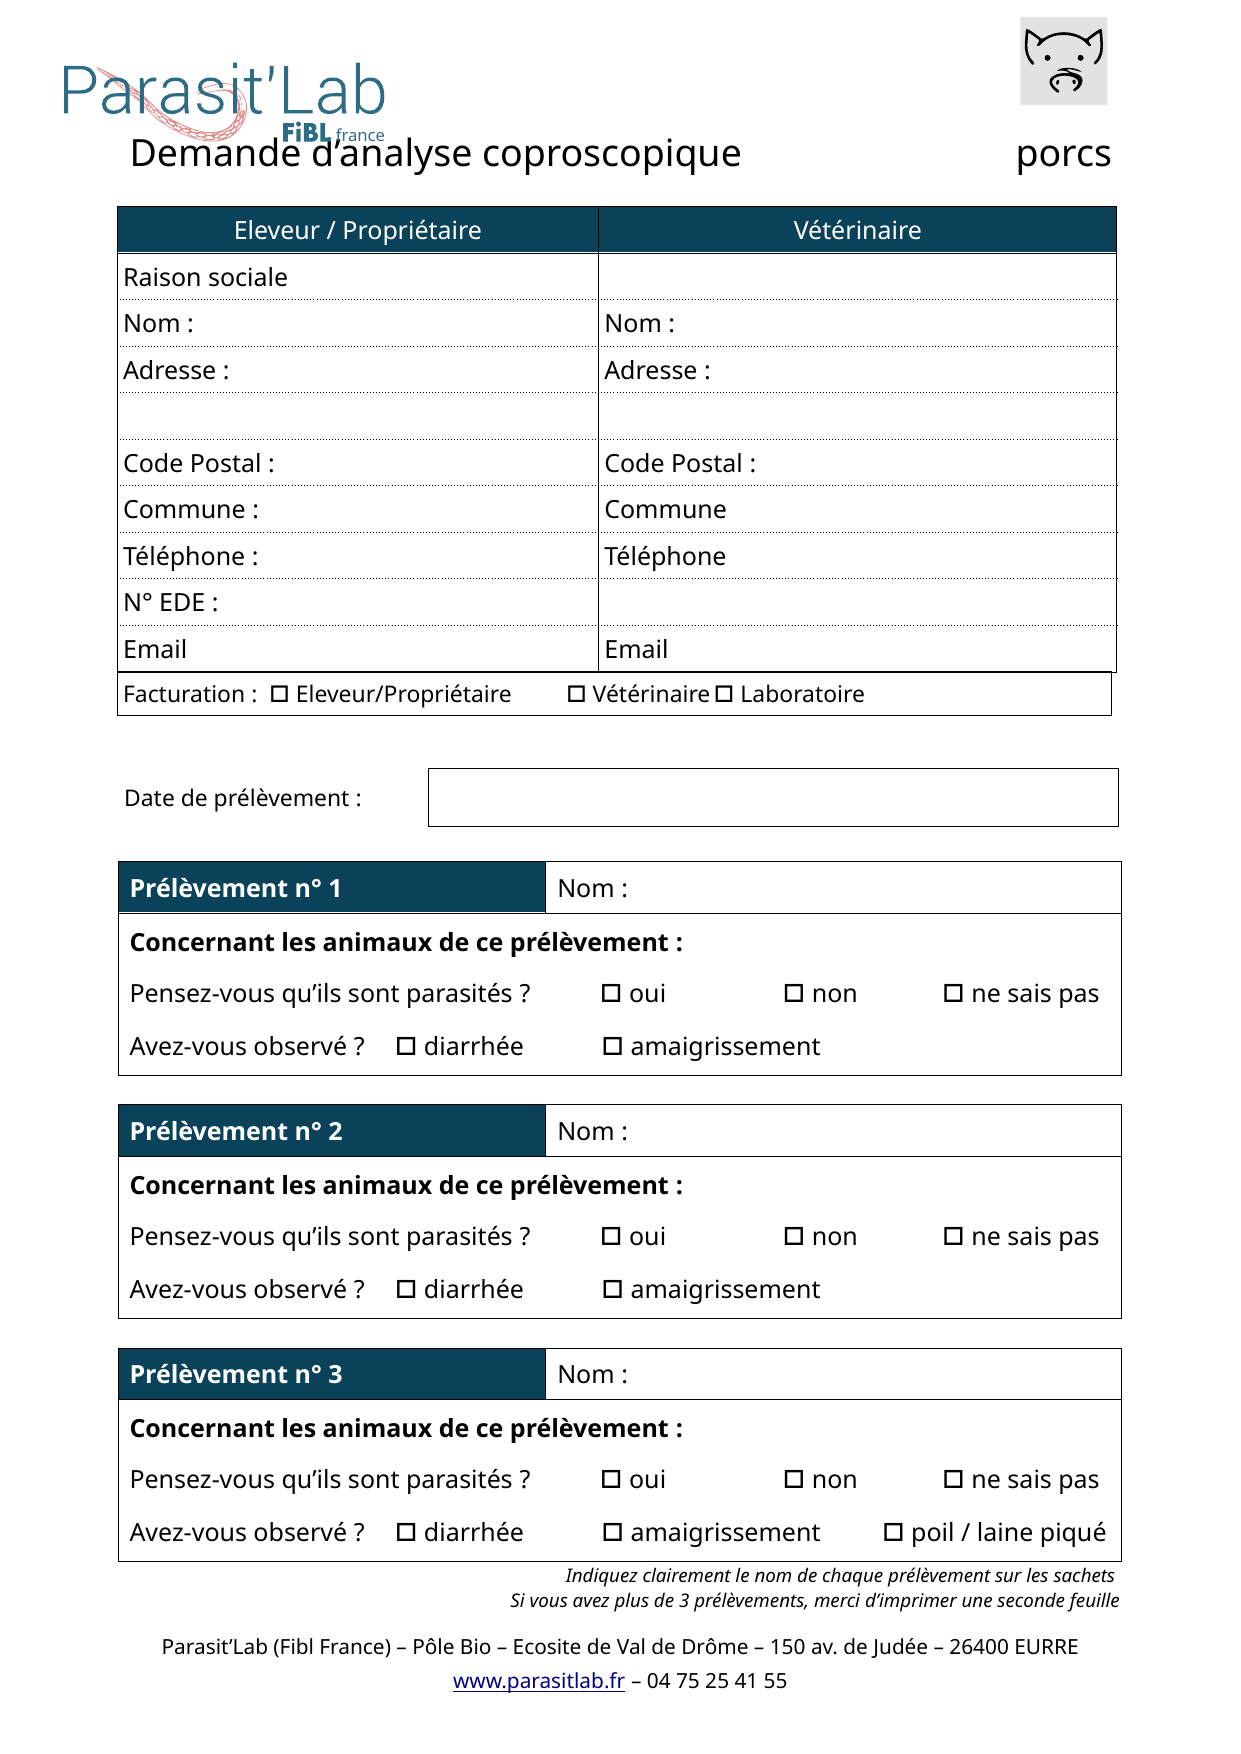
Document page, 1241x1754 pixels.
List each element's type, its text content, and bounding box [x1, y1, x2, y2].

table_cell [599, 392, 1116, 439]
table_cell  amaigrissement [590, 1016, 871, 1075]
table_cell Concernant les animaux de ce prélèvement : [119, 1157, 1121, 1212]
table_header [720, 1105, 1121, 1156]
table_cell [538, 485, 598, 532]
table_header Prélèvement n° 3 [119, 1349, 545, 1399]
table_cell [599, 254, 1116, 299]
table_cell Code Postal : [599, 439, 845, 485]
table_cell Téléphone [599, 532, 906, 578]
table_cell [538, 439, 598, 485]
table_cell Email [599, 625, 1116, 671]
table_header [429, 769, 1118, 826]
table_header Nom : [546, 1105, 720, 1156]
table_header Eleveur / Propriétaire [118, 207, 598, 252]
table_cell [1117, 392, 1122, 439]
table_cell  oui [546, 1455, 720, 1502]
table_cell Adresse : [118, 346, 598, 392]
table_cell Email [118, 625, 598, 671]
table_cell N° EDE : [118, 578, 598, 625]
table_cell Avez-vous observé ? [119, 1259, 383, 1318]
table_header porcs [822, 126, 1123, 177]
table_cell Concernant les animaux de ce prélèvement : [119, 914, 1121, 969]
table_cell  diarrhée [384, 1259, 590, 1318]
table_cell [1117, 346, 1122, 392]
table_header Nom : [546, 862, 720, 912]
table_cell Commune : [118, 485, 538, 532]
table_header Vétérinaire [599, 207, 1116, 252]
table_cell Pensez-vous qu’ils sont parasités ? [119, 1212, 546, 1259]
table_cell [1117, 439, 1122, 485]
table_cell Raison sociale [118, 254, 598, 299]
table_cell  diarrhée [384, 1502, 590, 1561]
table_cell  non [720, 969, 920, 1016]
table_header Date de prélèvement : [118, 768, 428, 826]
table_cell  ne sais pas [920, 1455, 1121, 1502]
table_cell [871, 1259, 1121, 1318]
table_header Prélèvement n° 2 [119, 1105, 545, 1156]
table_cell Facturation :  Eleveur/Propriétaire  Vétérinaire  Laboratoire [118, 673, 1111, 715]
text Si vous avez plus de 3 prélèvements, merci d’imprimer une seconde feuille [118, 1588, 1122, 1613]
table_cell [1117, 532, 1122, 578]
table_cell [118, 392, 598, 439]
table_cell [1117, 299, 1122, 346]
table_cell [845, 485, 1116, 532]
table_cell Nom : [599, 299, 1116, 346]
table_cell Code Postal : [118, 439, 538, 485]
table_cell [1112, 671, 1122, 715]
table_cell Nom : [118, 299, 598, 346]
table_cell [1117, 253, 1122, 299]
table_cell  amaigrissement [590, 1259, 871, 1318]
table_cell Pensez-vous qu’ils sont parasités ? [119, 969, 546, 1016]
table_header Nom : [546, 1349, 720, 1399]
table_header [720, 862, 1121, 912]
table_cell Avez-vous observé ? [119, 1502, 383, 1561]
table_header Prélèvement n° 1 [119, 862, 545, 912]
table_cell [906, 532, 1116, 578]
table_cell Avez-vous observé ? [119, 1016, 383, 1075]
table_header Demande d’analyse coproscopique [118, 126, 822, 177]
table_cell [1117, 578, 1122, 625]
table_cell Concernant les animaux de ce prélèvement : [119, 1400, 1121, 1455]
table_cell  non [720, 1455, 920, 1502]
table_cell  diarrhée [384, 1016, 590, 1075]
table_cell [906, 578, 1116, 625]
table_cell [1117, 485, 1122, 532]
table_header [1117, 206, 1122, 252]
table_cell [1117, 625, 1122, 671]
table_cell  oui [546, 1212, 720, 1259]
table_cell  oui [546, 969, 720, 1016]
table_cell Pensez-vous qu’ils sont parasités ? [119, 1455, 546, 1502]
table_cell  ne sais pas [920, 1212, 1121, 1259]
table_cell  ne sais pas [920, 969, 1121, 1016]
table_cell [871, 1016, 1121, 1075]
table_cell  non [720, 1212, 920, 1259]
table_cell Téléphone : [118, 532, 598, 578]
table_cell  poil / laine piqué [871, 1502, 1121, 1561]
table_cell Adresse : [599, 346, 1116, 392]
table_cell [845, 439, 1116, 485]
text Indiquez clairement le nom de chaque prélèvement sur les sachets [118, 1562, 1122, 1588]
table_header [720, 1349, 1121, 1399]
table_cell [599, 578, 906, 625]
table_cell Commune [599, 485, 845, 532]
table_cell  amaigrissement [590, 1502, 871, 1561]
